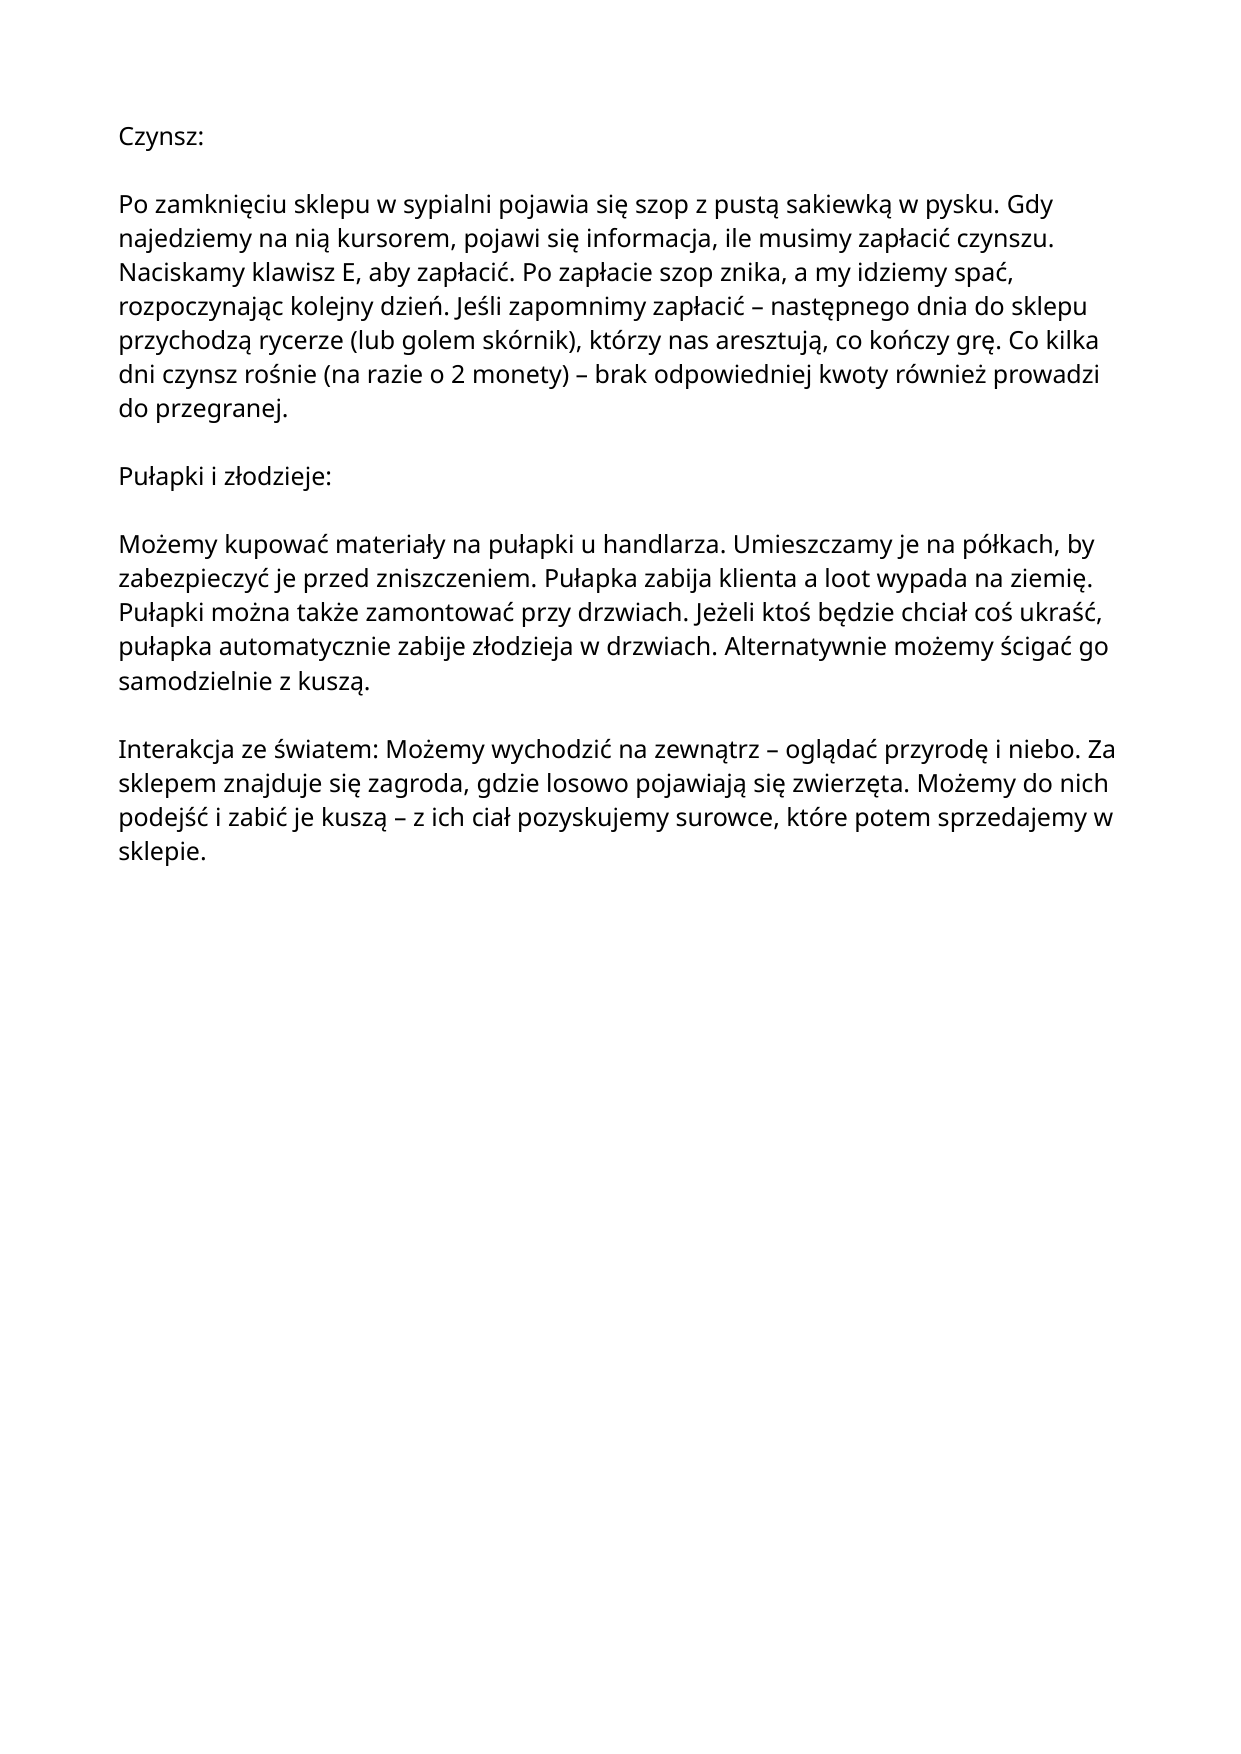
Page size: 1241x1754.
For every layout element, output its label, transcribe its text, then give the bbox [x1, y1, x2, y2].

text Czynsz: Po zamknięciu sklepu w sypialni pojawia się szop z pustą sakiewką w pysku. Gdy najedziemy na nią kursorem, pojawi się informacja, ile musimy zapłacić czynszu. Naciskamy klawisz E, aby zapłacić. Po zapłacie szop znika, a my idziemy spać, rozpoczynając kolejny dzień. Jeśli zapomnimy zapłacić – następnego dnia do sklepu przychodzą rycerze (lub golem skórnik), którzy nas aresztują, co kończy grę. Co kilka dni czynsz rośnie (na razie o 2 monety) – brak odpowiedniej kwoty również prowadzi do przegranej. Pułapki i złodzieje: Możemy kupować materiały na pułapki u handlarza. Umieszczamy je na półkach, by zabezpieczyć je przed zniszczeniem. Pułapka zabija klienta a loot wypada na ziemię. Pułapki można także zamontować przy drzwiach. Jeżeli ktoś będzie chciał coś ukraść, pułapka automatycznie zabije złodzieja w drzwiach. Alternatywnie możemy ścigać go samodzielnie z kuszą. Interakcja ze światem: Możemy wychodzić na zewnątrz – oglądać przyrodę i niebo. Za sklepem znajduje się zagroda, gdzie losowo pojawiają się zwierzęta. Możemy do nich podejść i zabić je kuszą – z ich ciał pozyskujemy surowce, które potem sprzedajemy w sklepie. [118, 118, 1122, 867]
